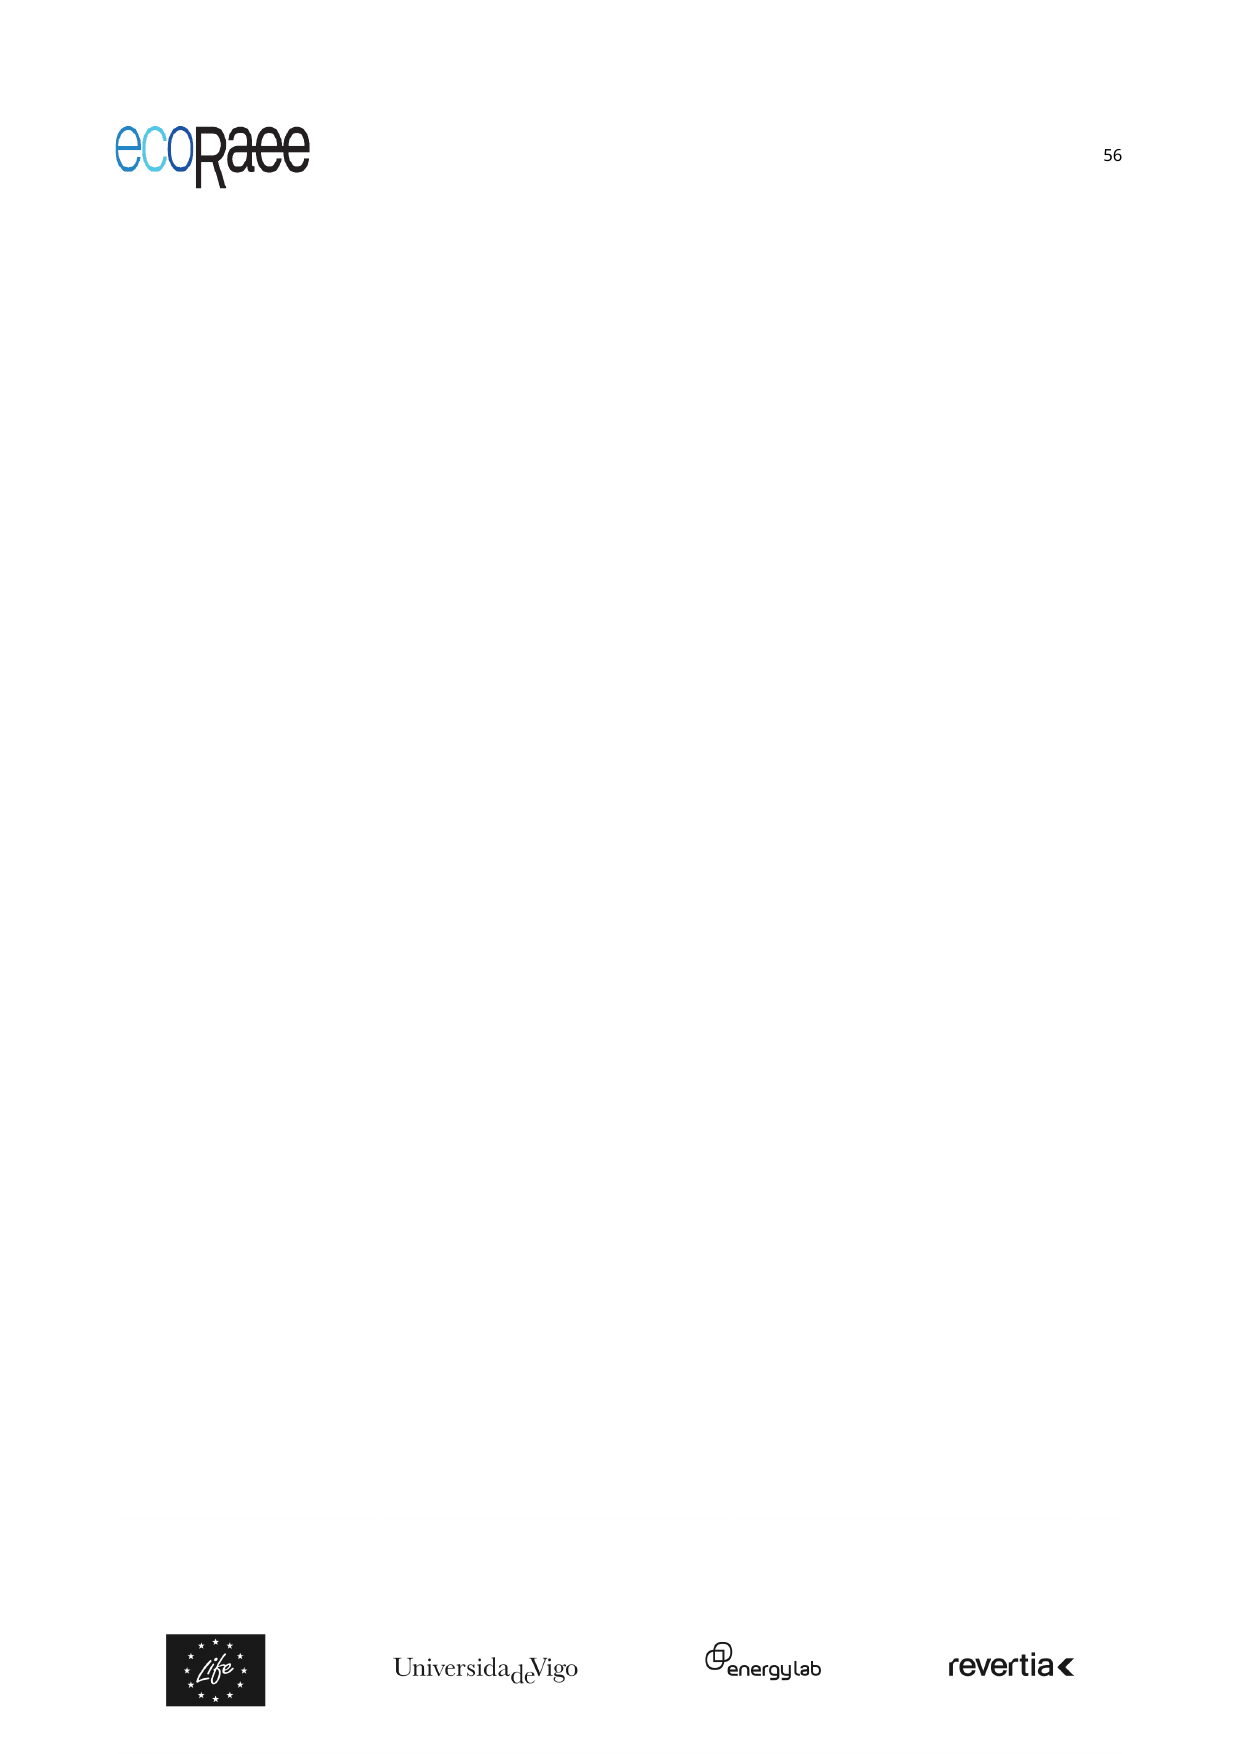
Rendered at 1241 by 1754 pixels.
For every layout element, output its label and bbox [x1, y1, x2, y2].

picture [114, 124, 311, 190]
picture [118, 1514, 1123, 1754]
